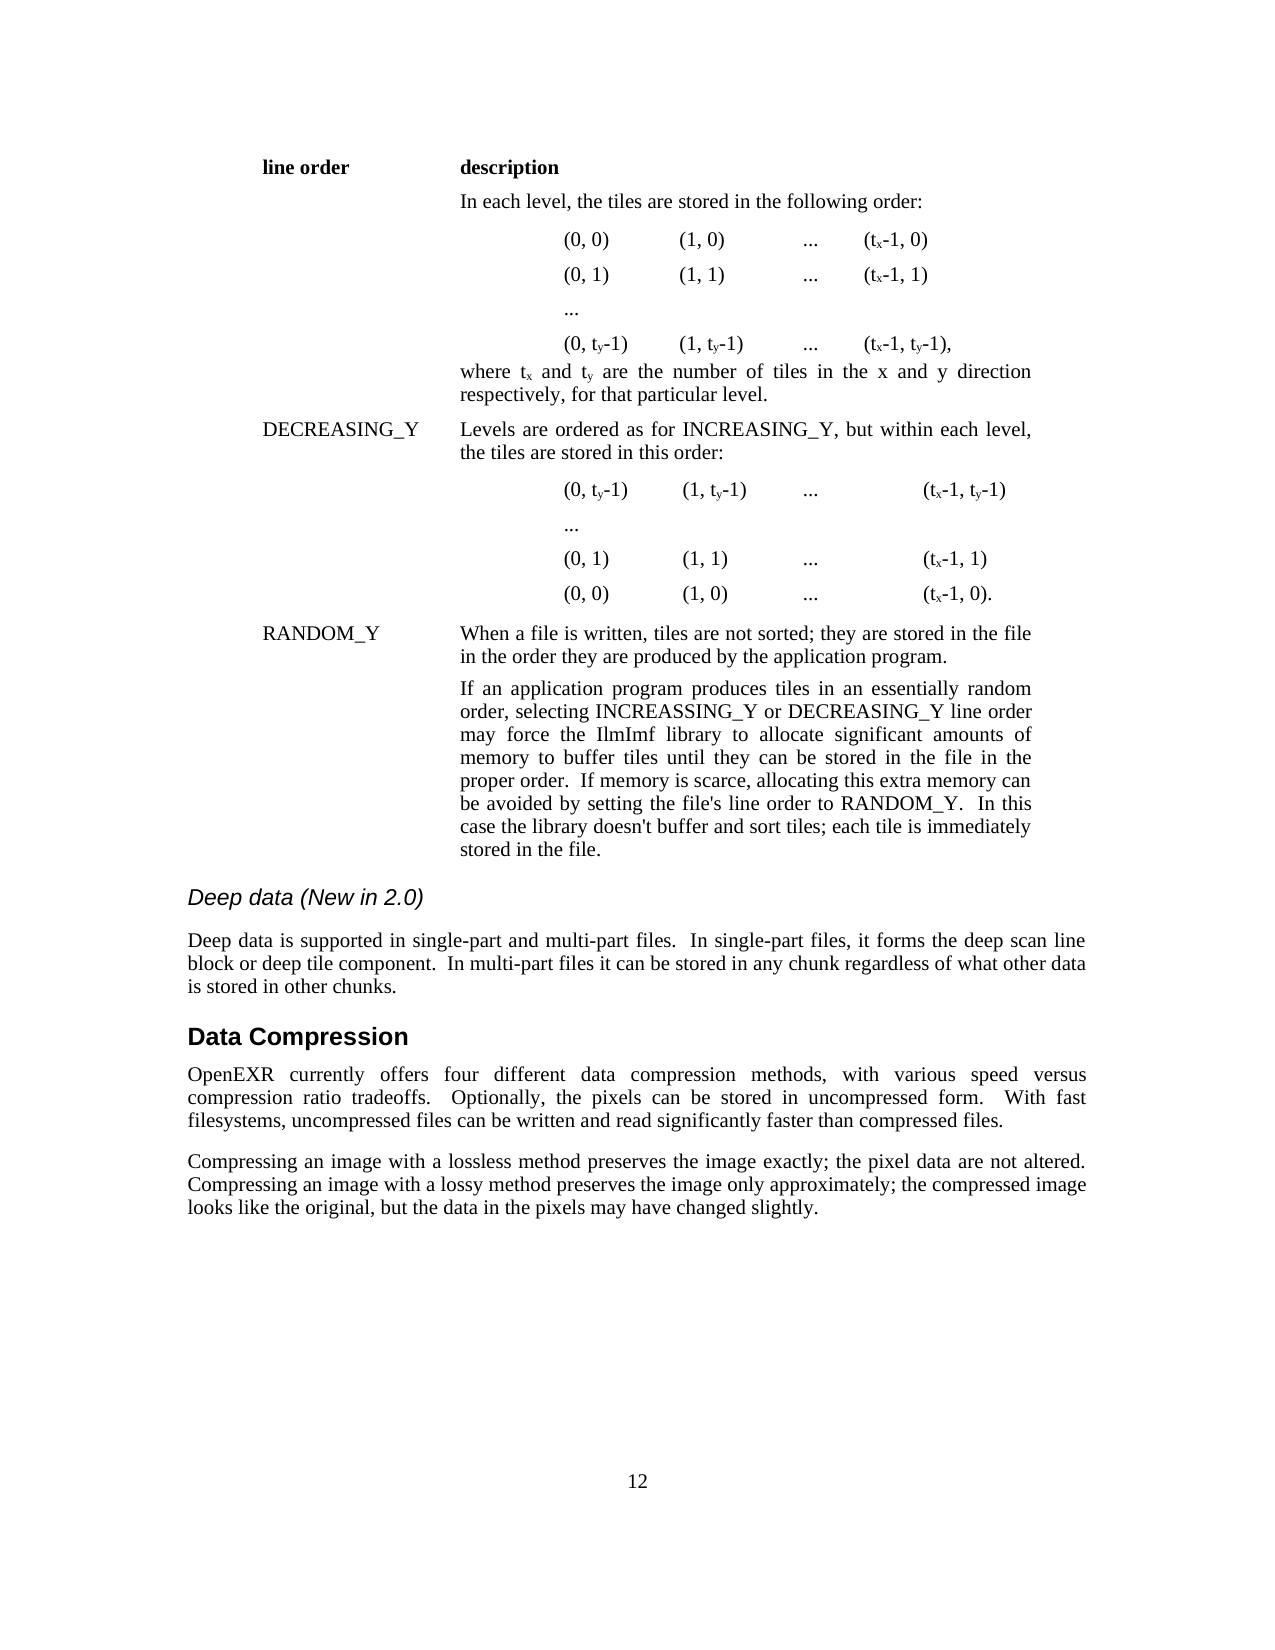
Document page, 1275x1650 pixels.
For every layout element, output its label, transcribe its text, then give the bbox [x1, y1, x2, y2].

table_cell (1, 1) [677, 542, 797, 576]
table_cell (tx-1, 1) [858, 257, 1031, 291]
table_header description [454, 150, 1038, 184]
table_header line order [256, 150, 454, 184]
table_header ... [797, 222, 858, 257]
table_cell [858, 291, 1031, 326]
table_header (1, ty-1) [677, 473, 797, 507]
subtitle Deep data (New in 2.0) [187, 885, 1087, 911]
text Compressing an image with a lossless method preserves the image exactly; the pixel data are not altered. Compressing an image with a lossy method preserves the image only approximately; the compressed image looks like the original, but the data in the pixels may have changed slightly. [187, 1150, 1087, 1219]
table_cell ... [797, 576, 917, 611]
table_cell (0, 1) [558, 542, 677, 576]
text OpenEXR currently offers four different data compression methods, with various speed versus compression ratio tradeoffs. Optionally, the pixels can be stored in uncompressed form. With fast filesystems, uncompressed files can be written and read significantly faster than compressed files. [187, 1063, 1087, 1132]
table_cell DECREASING_Y [256, 412, 454, 616]
table_cell (1, ty-1) [674, 326, 797, 360]
table_cell ... [558, 291, 673, 326]
table_cell ... [797, 542, 917, 576]
table_header (1, 0) [674, 222, 797, 257]
table_cell (0, 1) [558, 257, 673, 291]
table_cell (tx-1, 0). [917, 576, 1031, 611]
table_cell (1, 1) [674, 257, 797, 291]
table_header ... [797, 473, 917, 507]
table_cell (0, ty-1) [558, 326, 673, 360]
table_cell When a file is written, tiles are not sorted; they are stored in the file in the order they are produced by the application program. If an application program produces tiles in an essentially random order, selecting INCREASSING_Y or DECREASING_Y line order may force the IlmImf library to allocate significant amounts of memory to buffer tiles until they can be stored in the file in the proper order. If memory is scarce, allocating this extra memory can be avoided by setting the file's line order to RANDOM_Y. In this case the library doesn't buffer and sort tiles; each tile is immediately stored in the file. [454, 616, 1038, 867]
table_cell ... [797, 257, 858, 291]
text Deep data is supported in single-part and multi-part files. In single-part files, it forms the deep scan line block or deep tile component. In multi-part files it can be stored in any chunk regardless of what other data is stored in other chunks. [187, 928, 1087, 998]
table_cell (tx-1, ty-1), [858, 326, 1031, 360]
table_header (tx-1, ty-1) [917, 473, 1031, 507]
subtitle Data Compression [187, 1023, 1087, 1051]
table_cell [256, 185, 454, 412]
table_cell ... [797, 326, 858, 360]
table_cell [797, 507, 917, 542]
table_cell ... [558, 507, 677, 542]
table_cell [677, 507, 797, 542]
table_cell In each level, the tiles are stored in the following order: where tx and ty are the number of tiles in the x and y direction respectively, for that particular level. [454, 185, 1038, 412]
table_cell [674, 291, 797, 326]
table_cell (1, 0) [677, 576, 797, 611]
table_cell [797, 291, 858, 326]
table_header (0, ty-1) [558, 473, 677, 507]
table_header (tx-1, 0) [858, 222, 1031, 257]
table_cell [917, 507, 1031, 542]
table_cell RANDOM_Y [256, 616, 454, 867]
table_cell (tx-1, 1) [917, 542, 1031, 576]
table_header (0, 0) [558, 222, 673, 257]
table_cell (0, 0) [558, 576, 677, 611]
table_cell Levels are ordered as for INCREASING_Y, but within each level, the tiles are stored in this order: [454, 412, 1038, 616]
